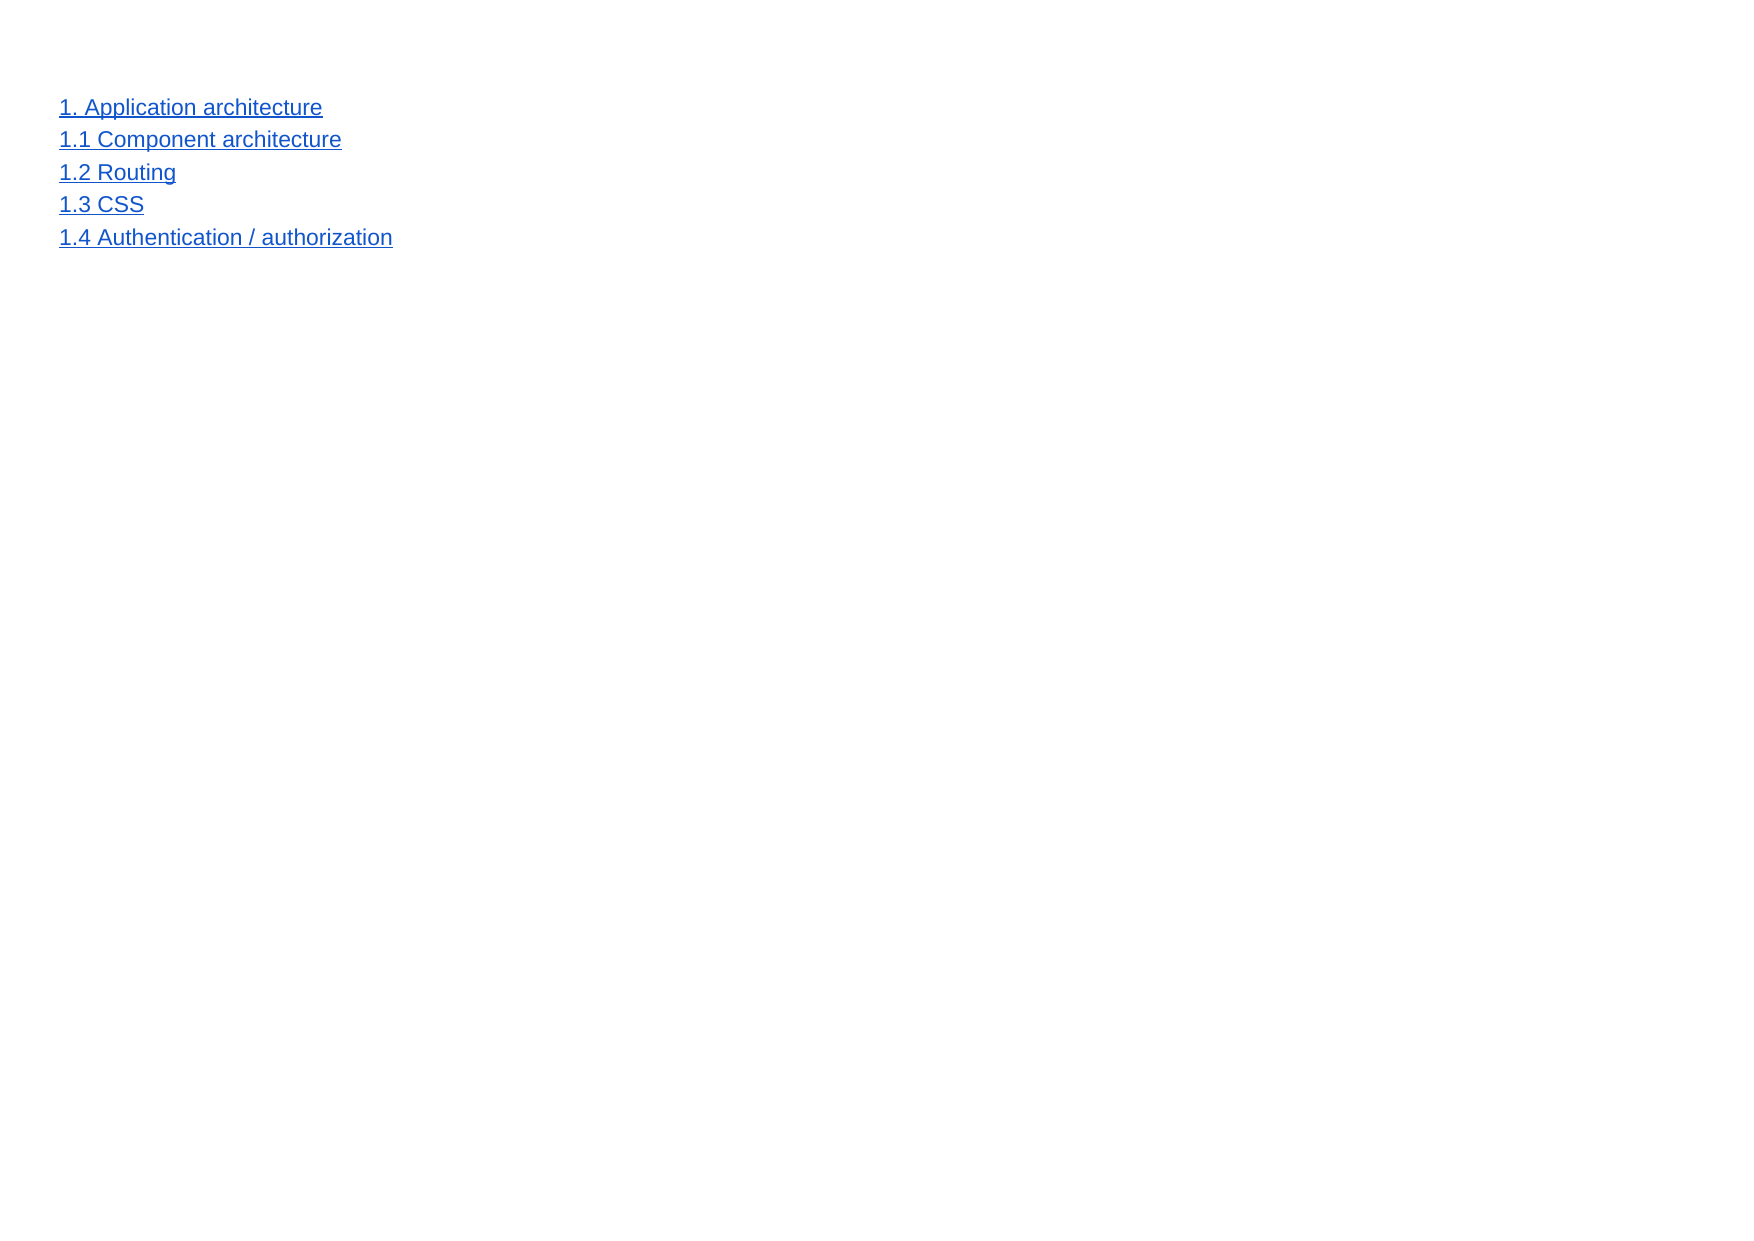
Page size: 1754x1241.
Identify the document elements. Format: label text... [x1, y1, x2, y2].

text 1.2 Routing [59, 159, 1695, 185]
text 1.3 CSS [59, 191, 1695, 218]
text 1.4 Authentication / authorization [59, 224, 1695, 250]
text 1.1 Component architecture [59, 126, 1695, 153]
text 1. Application architecture [59, 94, 1695, 120]
